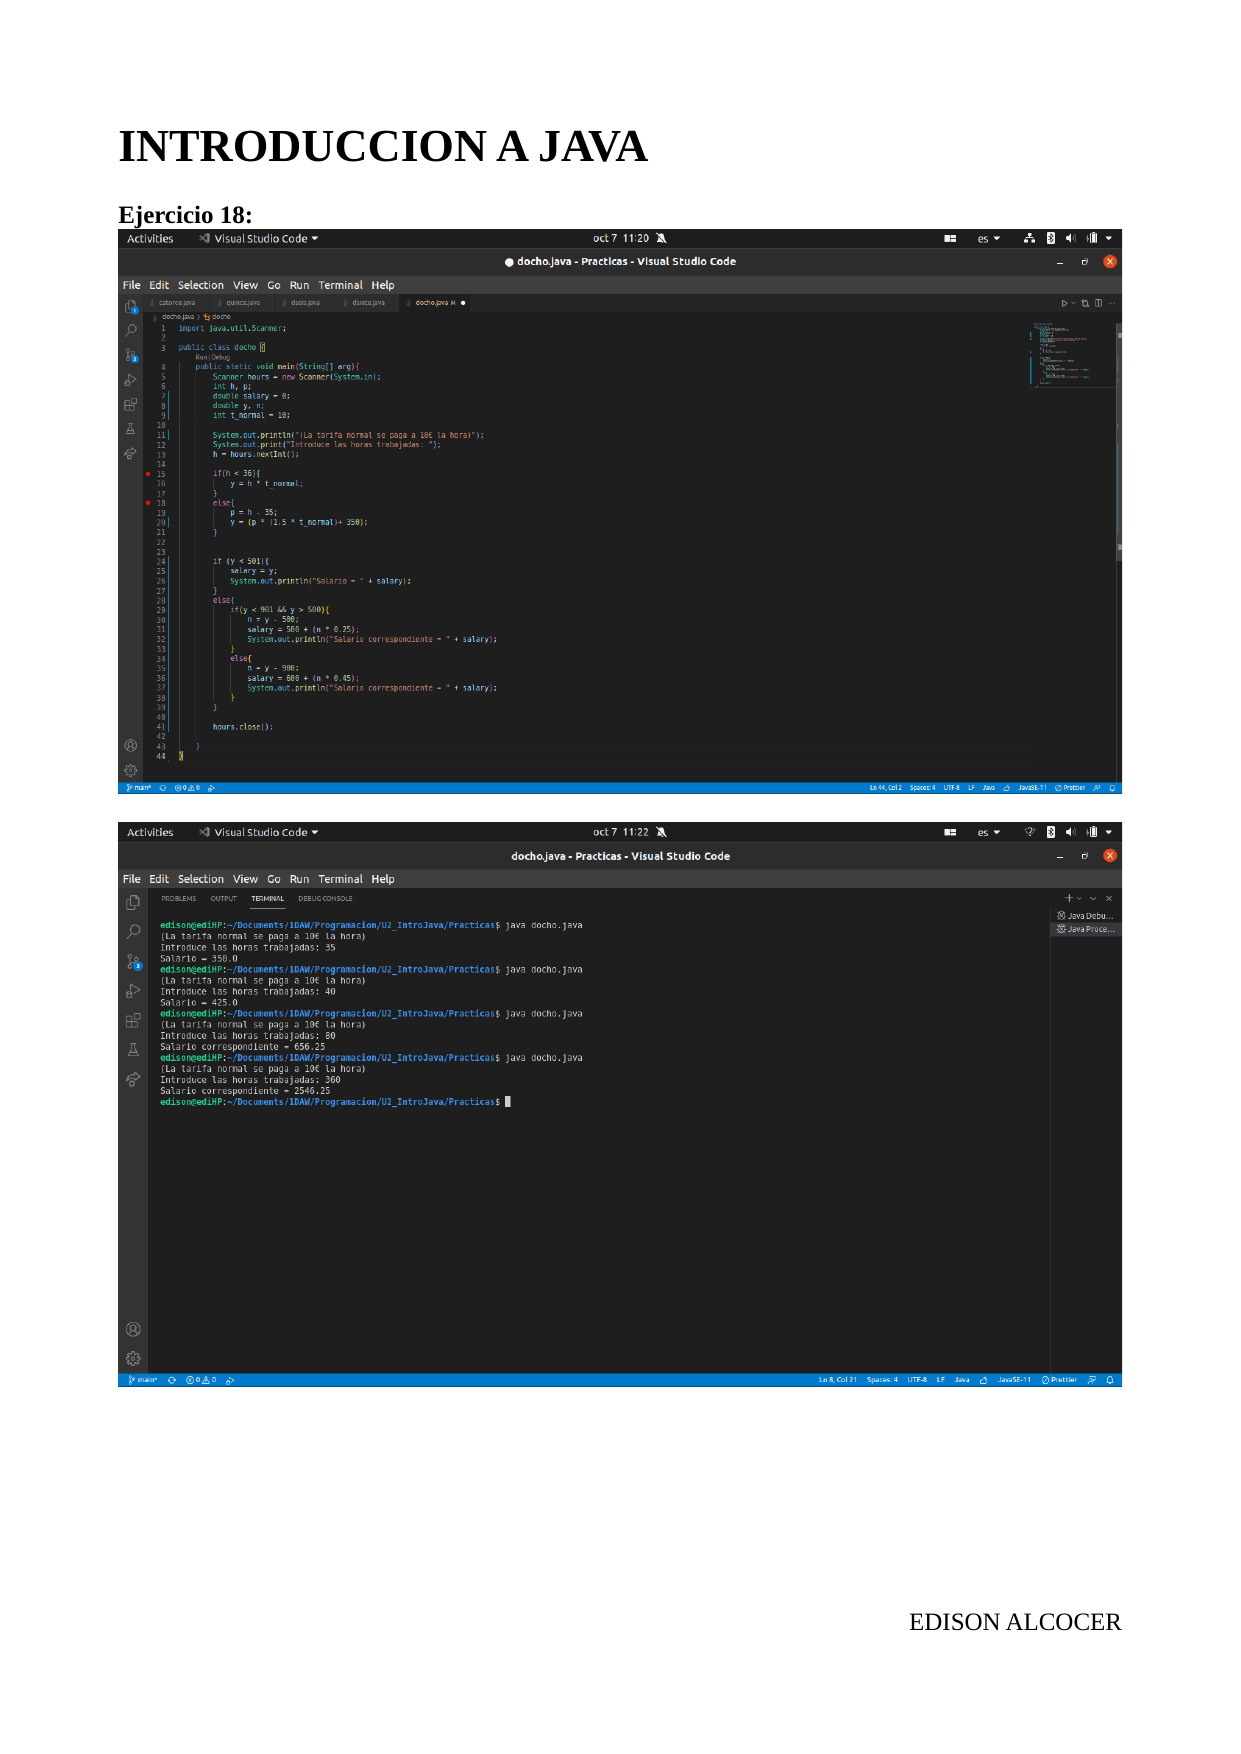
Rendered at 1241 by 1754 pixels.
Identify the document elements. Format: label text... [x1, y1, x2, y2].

text Ejercicio 18: [118, 200, 1122, 229]
picture [118, 229, 1123, 794]
picture [118, 822, 1123, 1387]
